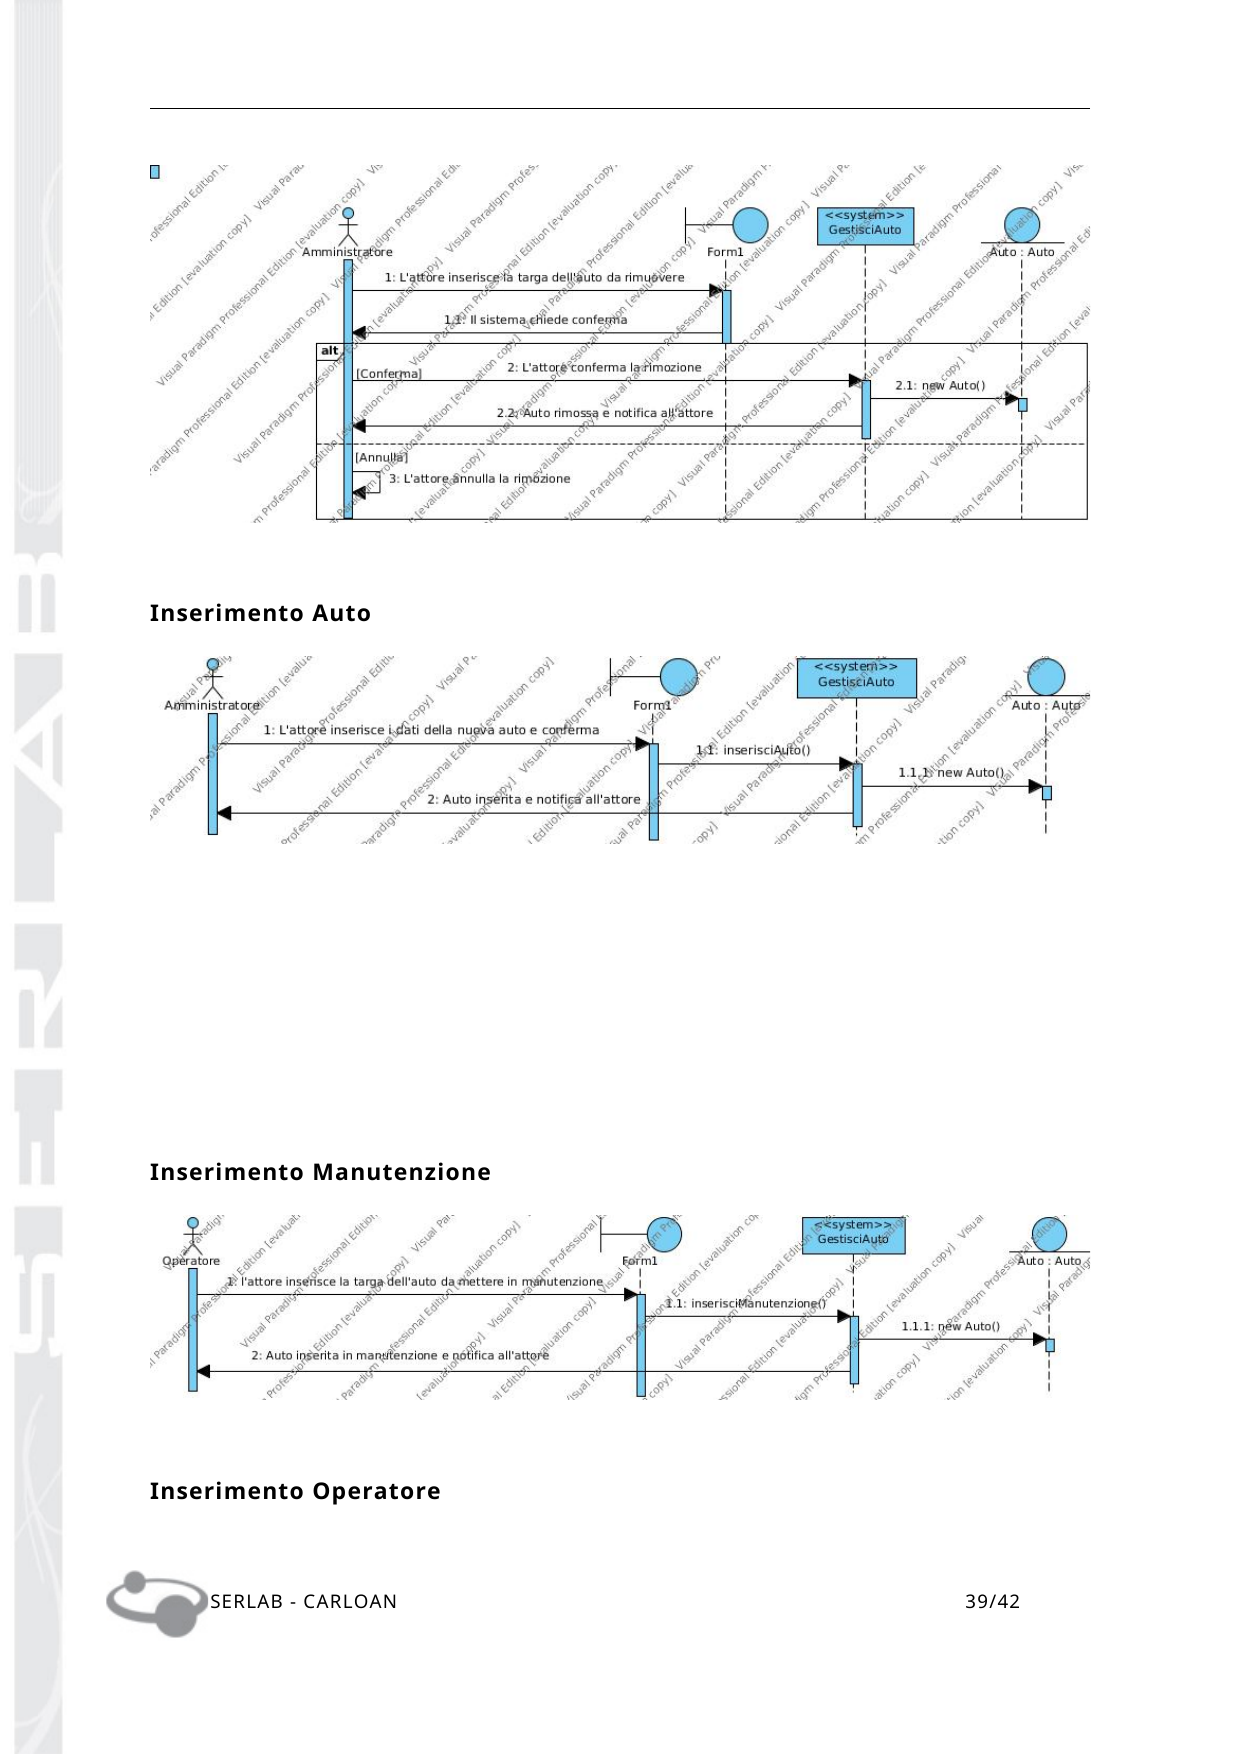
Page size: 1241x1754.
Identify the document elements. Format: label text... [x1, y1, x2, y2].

text Inserimento Manutenzione [150, 1156, 1090, 1187]
text Inserimento Auto [150, 597, 1090, 629]
picture [150, 1215, 1091, 1400]
picture [150, 165, 1091, 523]
picture [94, 1570, 209, 1641]
picture [0, 0, 71, 1754]
text Inserimento Operatore [150, 1474, 1090, 1506]
picture [150, 656, 1091, 844]
